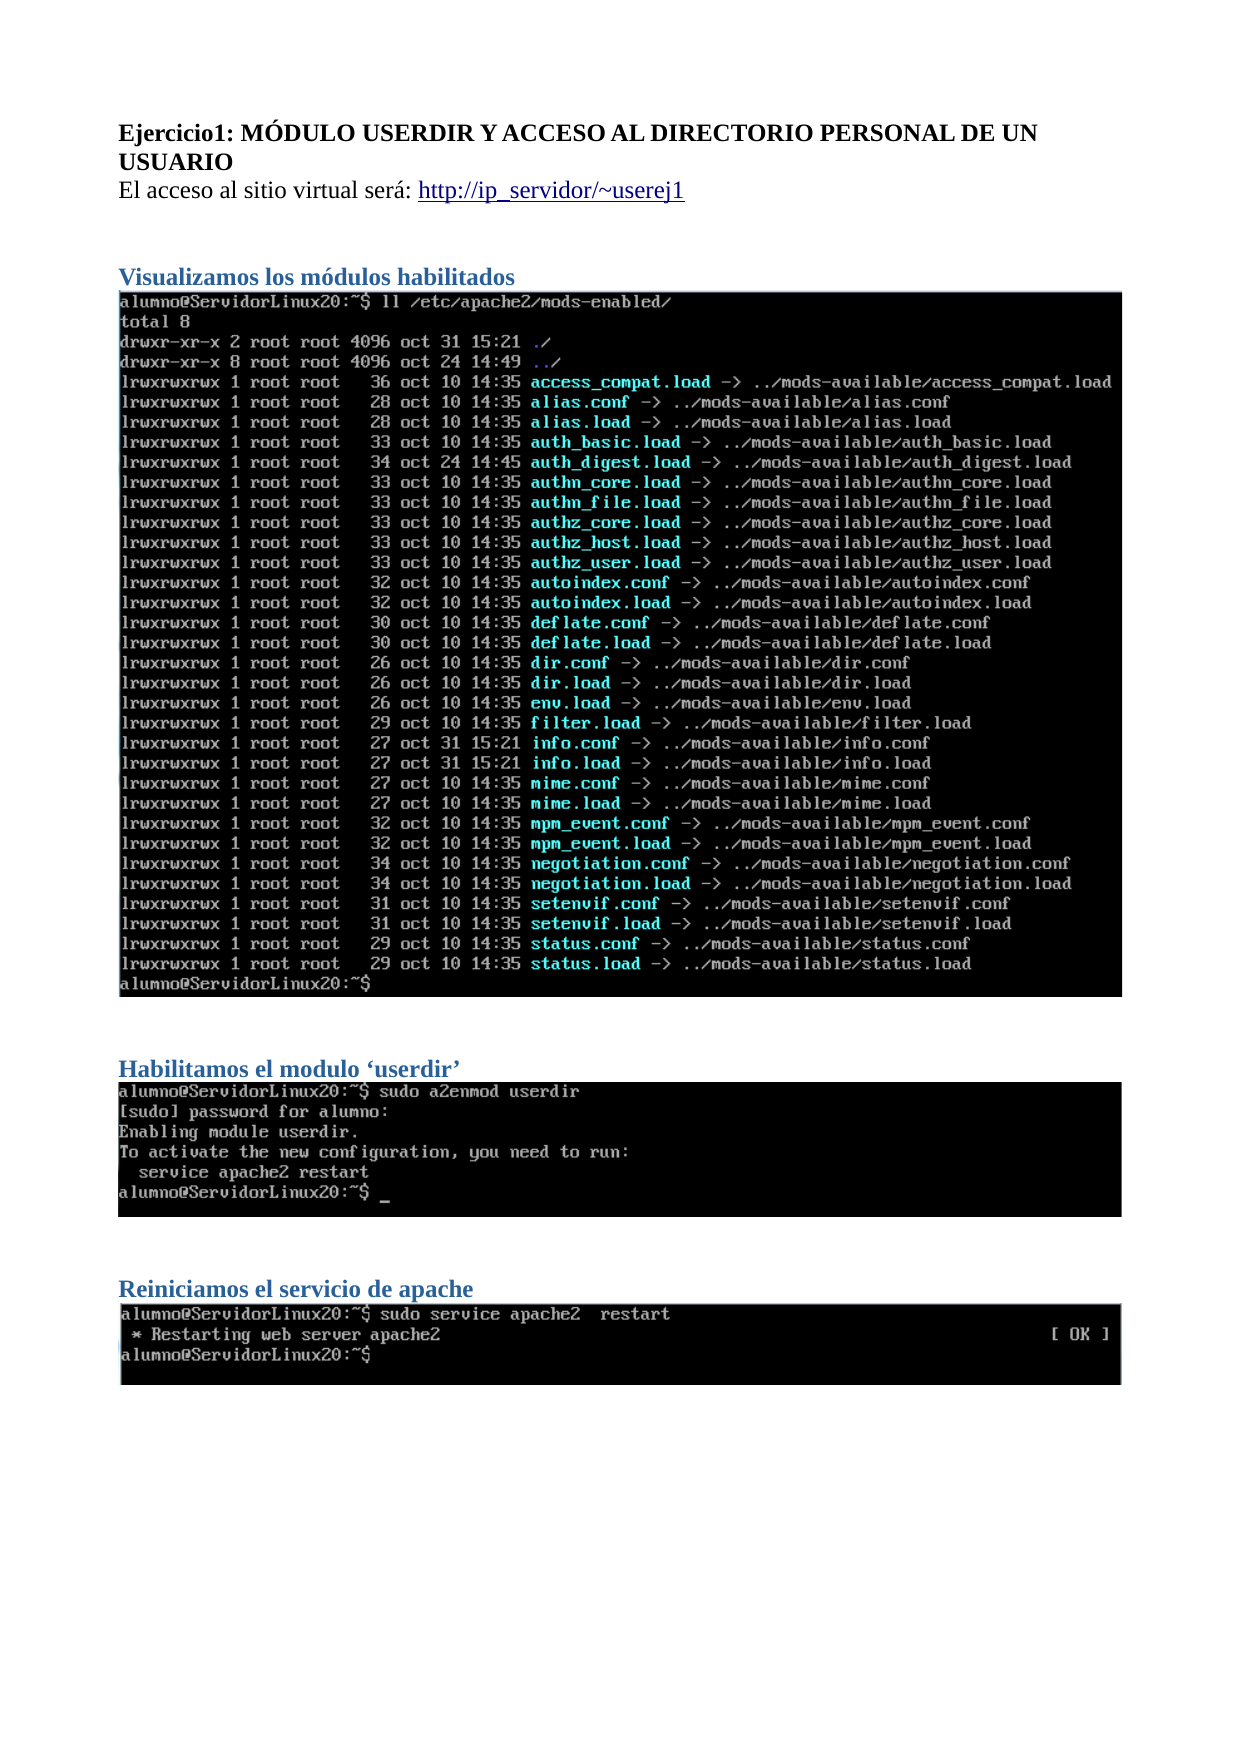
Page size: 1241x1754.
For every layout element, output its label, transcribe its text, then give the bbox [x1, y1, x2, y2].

text Reiniciamos el servicio de apache [118, 1274, 1122, 1303]
picture [118, 290, 1123, 997]
picture [118, 1082, 1123, 1217]
picture [118, 1303, 1123, 1385]
text Visualizamos los módulos habilitados [118, 262, 1122, 290]
text Ejercicio1: MÓDULO USERDIR Y ACCESO AL DIRECTORIO PERSONAL DE UN USUARIO [118, 118, 1122, 176]
text El acceso al sitio virtual será: http://ip_servidor/~userej1 [118, 176, 1122, 204]
text Habilitamos el modulo ‘userdir’ [118, 1054, 1122, 1082]
